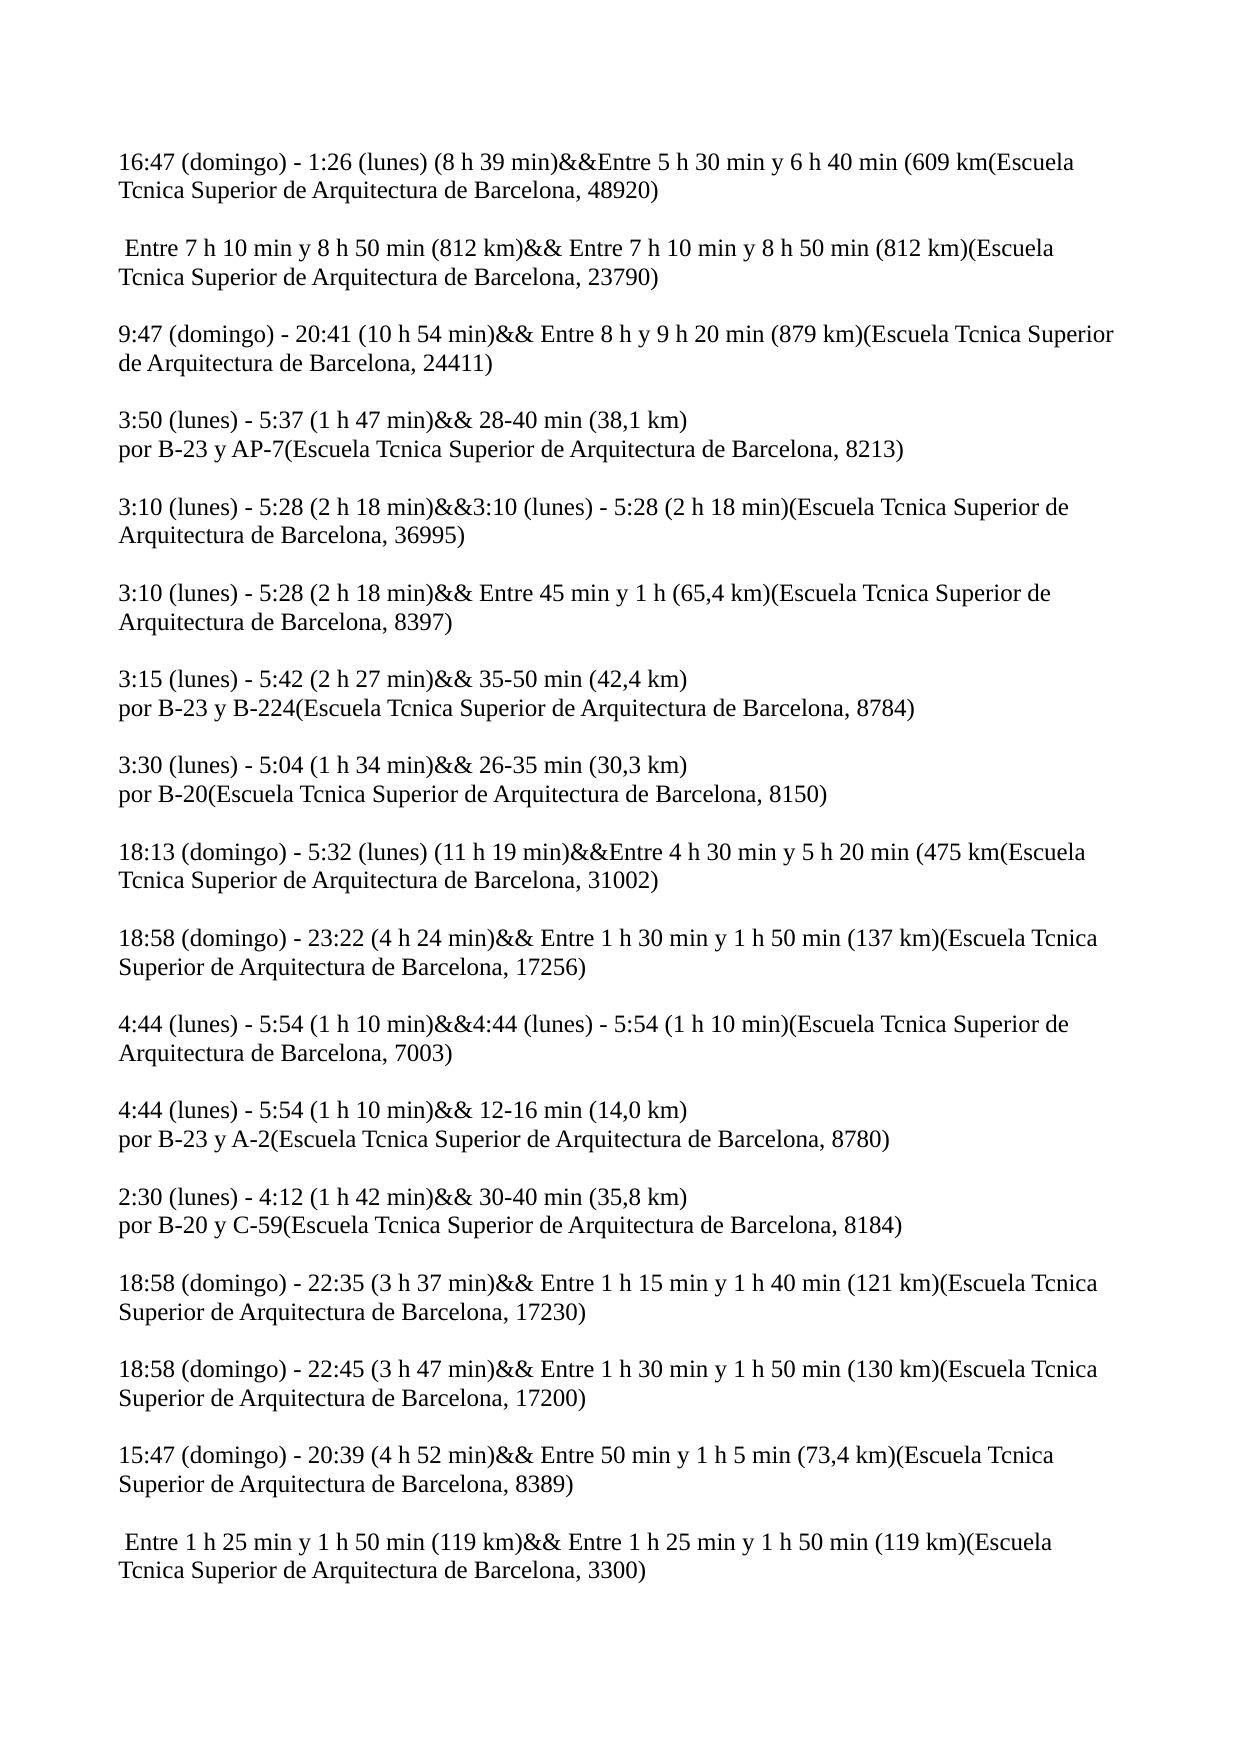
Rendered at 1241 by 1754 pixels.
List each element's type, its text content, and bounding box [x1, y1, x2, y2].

text 18:58 (domingo) - 23:22 (4 h 24 min)&& Entre 1 h 30 min y 1 h 50 min (137 km)(Escuela Tcnica Superior de Arquitectura de Barcelona, 17256) [118, 923, 1122, 981]
text 15:47 (domingo) - 20:39 (4 h 52 min)&& Entre 50 min y 1 h 5 min (73,4 km)(Escuela Tcnica Superior de Arquitectura de Barcelona, 8389) [118, 1441, 1122, 1498]
text 18:58 (domingo) - 22:45 (3 h 47 min)&& Entre 1 h 30 min y 1 h 50 min (130 km)(Escuela Tcnica Superior de Arquitectura de Barcelona, 17200) [118, 1354, 1122, 1412]
text por B-20(Escuela Tcnica Superior de Arquitectura de Barcelona, 8150) [118, 779, 1122, 808]
text 4:44 (lunes) - 5:54 (1 h 10 min)&&4:44 (lunes) - 5:54 (1 h 10 min)(Escuela Tcnica Superior de Arquitectura de Barcelona, 7003) [118, 1009, 1122, 1067]
text 3:30 (lunes) - 5:04 (1 h 34 min)&& 26-35 min (30,3 km) [118, 751, 1122, 779]
text 3:15 (lunes) - 5:42 (2 h 27 min)&& 35-50 min (42,4 km) [118, 664, 1122, 693]
text 18:13 (domingo) - 5:32 (lunes) (11 h 19 min)&&Entre 4 h 30 min y 5 h 20 min (475 km(Escuela Tcnica Superior de Arquitectura de Barcelona, 31002) [118, 837, 1122, 894]
text 3:10 (lunes) - 5:28 (2 h 18 min)&&3:10 (lunes) - 5:28 (2 h 18 min)(Escuela Tcnica Superior de Arquitectura de Barcelona, 36995) [118, 492, 1122, 549]
text Entre 7 h 10 min y 8 h 50 min (812 km)&& Entre 7 h 10 min y 8 h 50 min (812 km)(Escuela Tcnica Superior de Arquitectura de Barcelona, 23790) [118, 233, 1122, 291]
text 3:50 (lunes) - 5:37 (1 h 47 min)&& 28-40 min (38,1 km) [118, 406, 1122, 434]
text 3:10 (lunes) - 5:28 (2 h 18 min)&& Entre 45 min y 1 h (65,4 km)(Escuela Tcnica Superior de Arquitectura de Barcelona, 8397) [118, 578, 1122, 636]
text por B-20 y C-59(Escuela Tcnica Superior de Arquitectura de Barcelona, 8184) [118, 1211, 1122, 1239]
text por B-23 y A-2(Escuela Tcnica Superior de Arquitectura de Barcelona, 8780) [118, 1124, 1122, 1153]
text por B-23 y B-224(Escuela Tcnica Superior de Arquitectura de Barcelona, 8784) [118, 693, 1122, 722]
text 18:58 (domingo) - 22:35 (3 h 37 min)&& Entre 1 h 15 min y 1 h 40 min (121 km)(Escuela Tcnica Superior de Arquitectura de Barcelona, 17230) [118, 1268, 1122, 1326]
text 9:47 (domingo) - 20:41 (10 h 54 min)&& Entre 8 h y 9 h 20 min (879 km)(Escuela Tcnica Superior de Arquitectura de Barcelona, 24411) [118, 319, 1122, 377]
text 2:30 (lunes) - 4:12 (1 h 42 min)&& 30-40 min (35,8 km) [118, 1182, 1122, 1211]
text 4:44 (lunes) - 5:54 (1 h 10 min)&& 12-16 min (14,0 km) [118, 1096, 1122, 1124]
text Entre 1 h 25 min y 1 h 50 min (119 km)&& Entre 1 h 25 min y 1 h 50 min (119 km)(Escuela Tcnica Superior de Arquitectura de Barcelona, 3300) [118, 1527, 1122, 1584]
text por B-23 y AP-7(Escuela Tcnica Superior de Arquitectura de Barcelona, 8213) [118, 434, 1122, 463]
text 16:47 (domingo) - 1:26 (lunes) (8 h 39 min)&&Entre 5 h 30 min y 6 h 40 min (609 km(Escuela Tcnica Superior de Arquitectura de Barcelona, 48920) [118, 147, 1122, 204]
